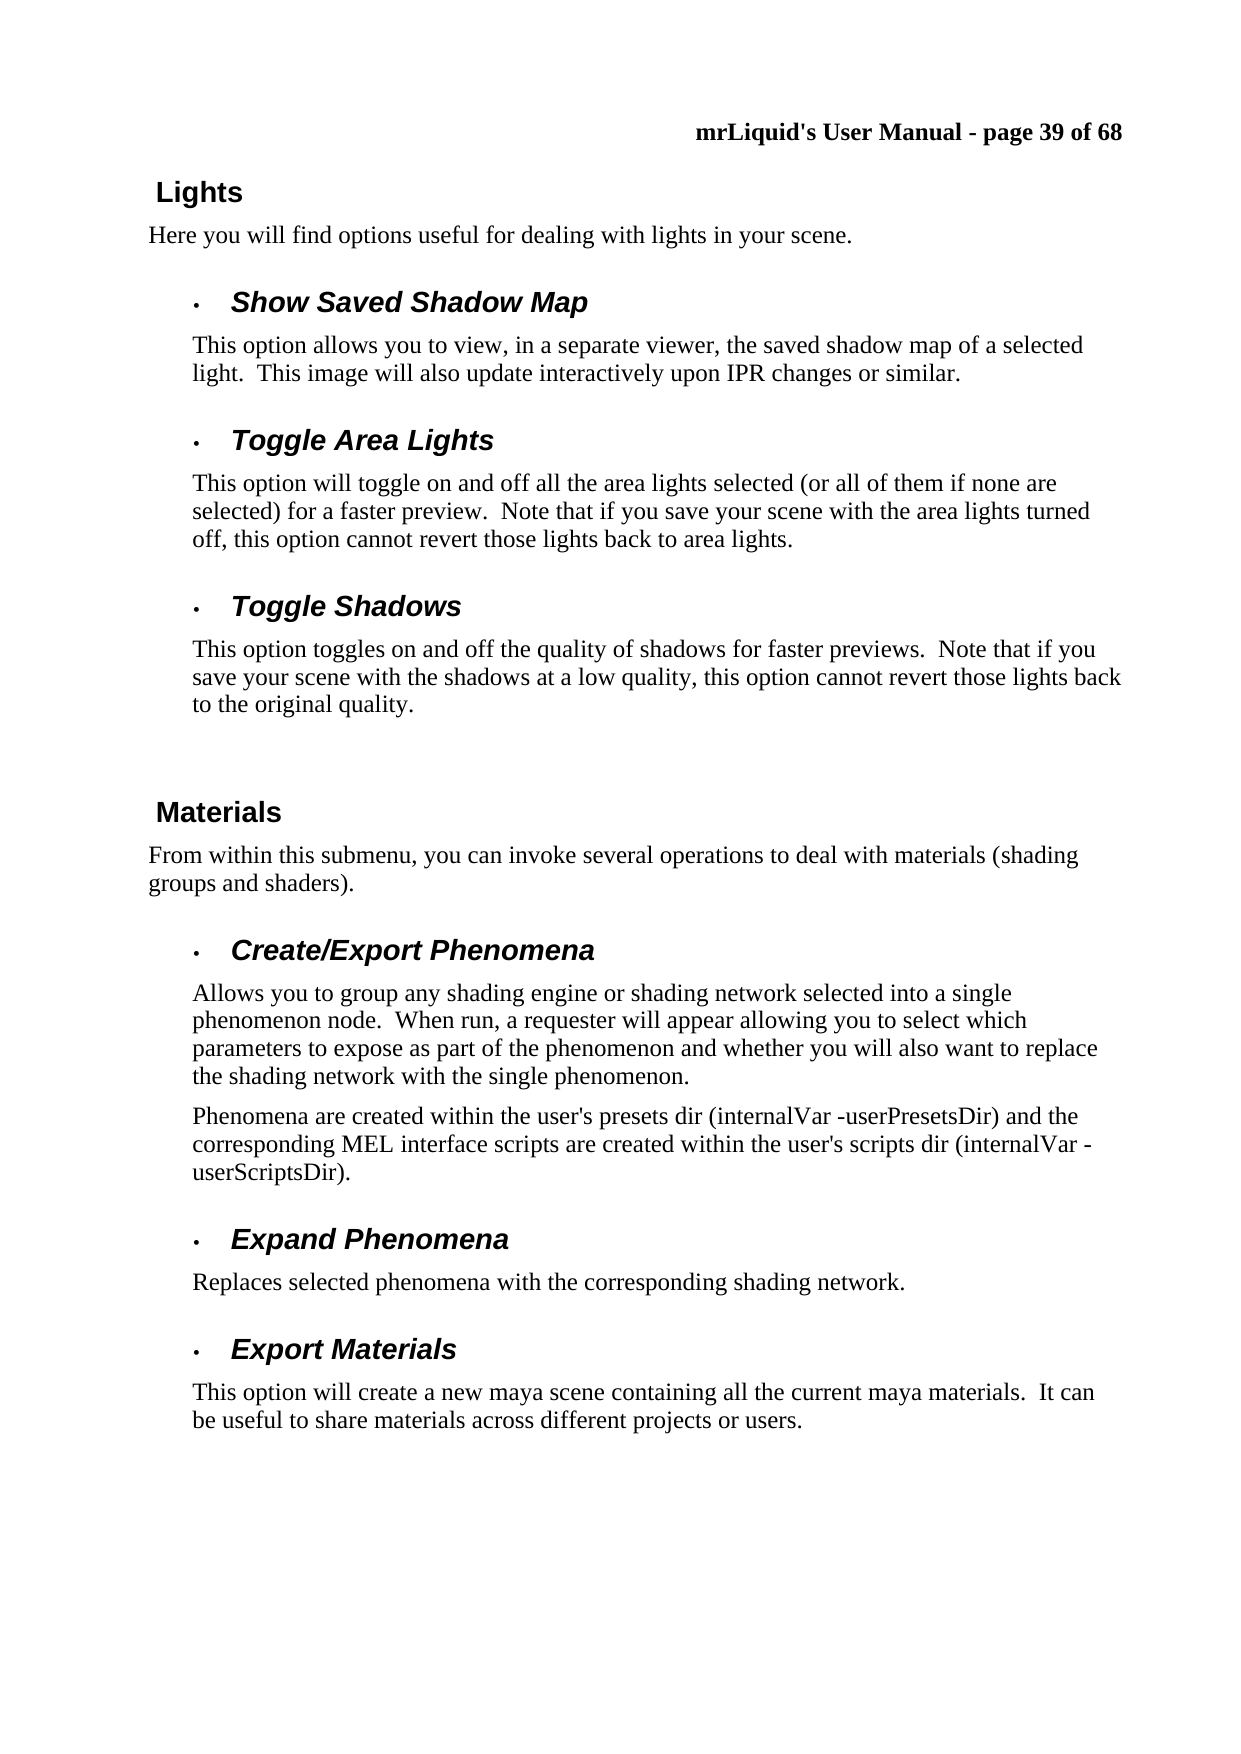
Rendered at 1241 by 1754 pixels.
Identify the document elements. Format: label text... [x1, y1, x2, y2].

subtitle Lights [118, 176, 1122, 208]
subtitle Show Saved Shadow Map [193, 286, 1122, 319]
text Phenomena are created within the user's presets dir (internalVar -userPresetsDir) and the corresponding MEL interface scripts are created within the user's scripts dir (internalVar -userScriptsDir). [192, 1102, 1122, 1185]
text From within this submenu, you can invoke several operations to deal with materials (shading groups and shaders). [148, 841, 1122, 896]
text Replaces selected phenomena with the corresponding shading network. [192, 1268, 1122, 1296]
text Allows you to group any shading engine or shading network selected into a single phenomenon node. When run, a requester will appear allowing you to select which parameters to expose as part of the phenomenon and whether you will also want to replace the shading network with the single phenomenon. [192, 979, 1122, 1090]
text This option will create a new maya scene containing all the current maya materials. It can be useful to share materials across different projects or users. [192, 1378, 1122, 1434]
text This option allows you to view, in a separate viewer, the saved shadow map of a selected light. This image will also update interactively upon IPR changes or similar. [192, 331, 1122, 387]
subtitle Materials [118, 796, 1122, 828]
text This option will toggle on and off all the area lights selected (or all of them if none are selected) for a faster preview. Note that if you save your scene with the area lights turned off, this option cannot revert those lights back to area lights. [192, 469, 1122, 552]
subtitle Toggle Area Lights [193, 424, 1122, 457]
subtitle Create/Export Phenomena [193, 934, 1122, 966]
subtitle Export Materials [193, 1333, 1122, 1366]
text This option toggles on and off the quality of shadows for faster previews. Note that if you save your scene with the shadows at a low quality, this option cannot revert those lights back to the original quality. [192, 635, 1122, 718]
subtitle Expand Phenomena [193, 1223, 1122, 1256]
subtitle Toggle Shadows [193, 590, 1122, 622]
text Here you will find options useful for dealing with lights in your scene. [148, 221, 1122, 249]
